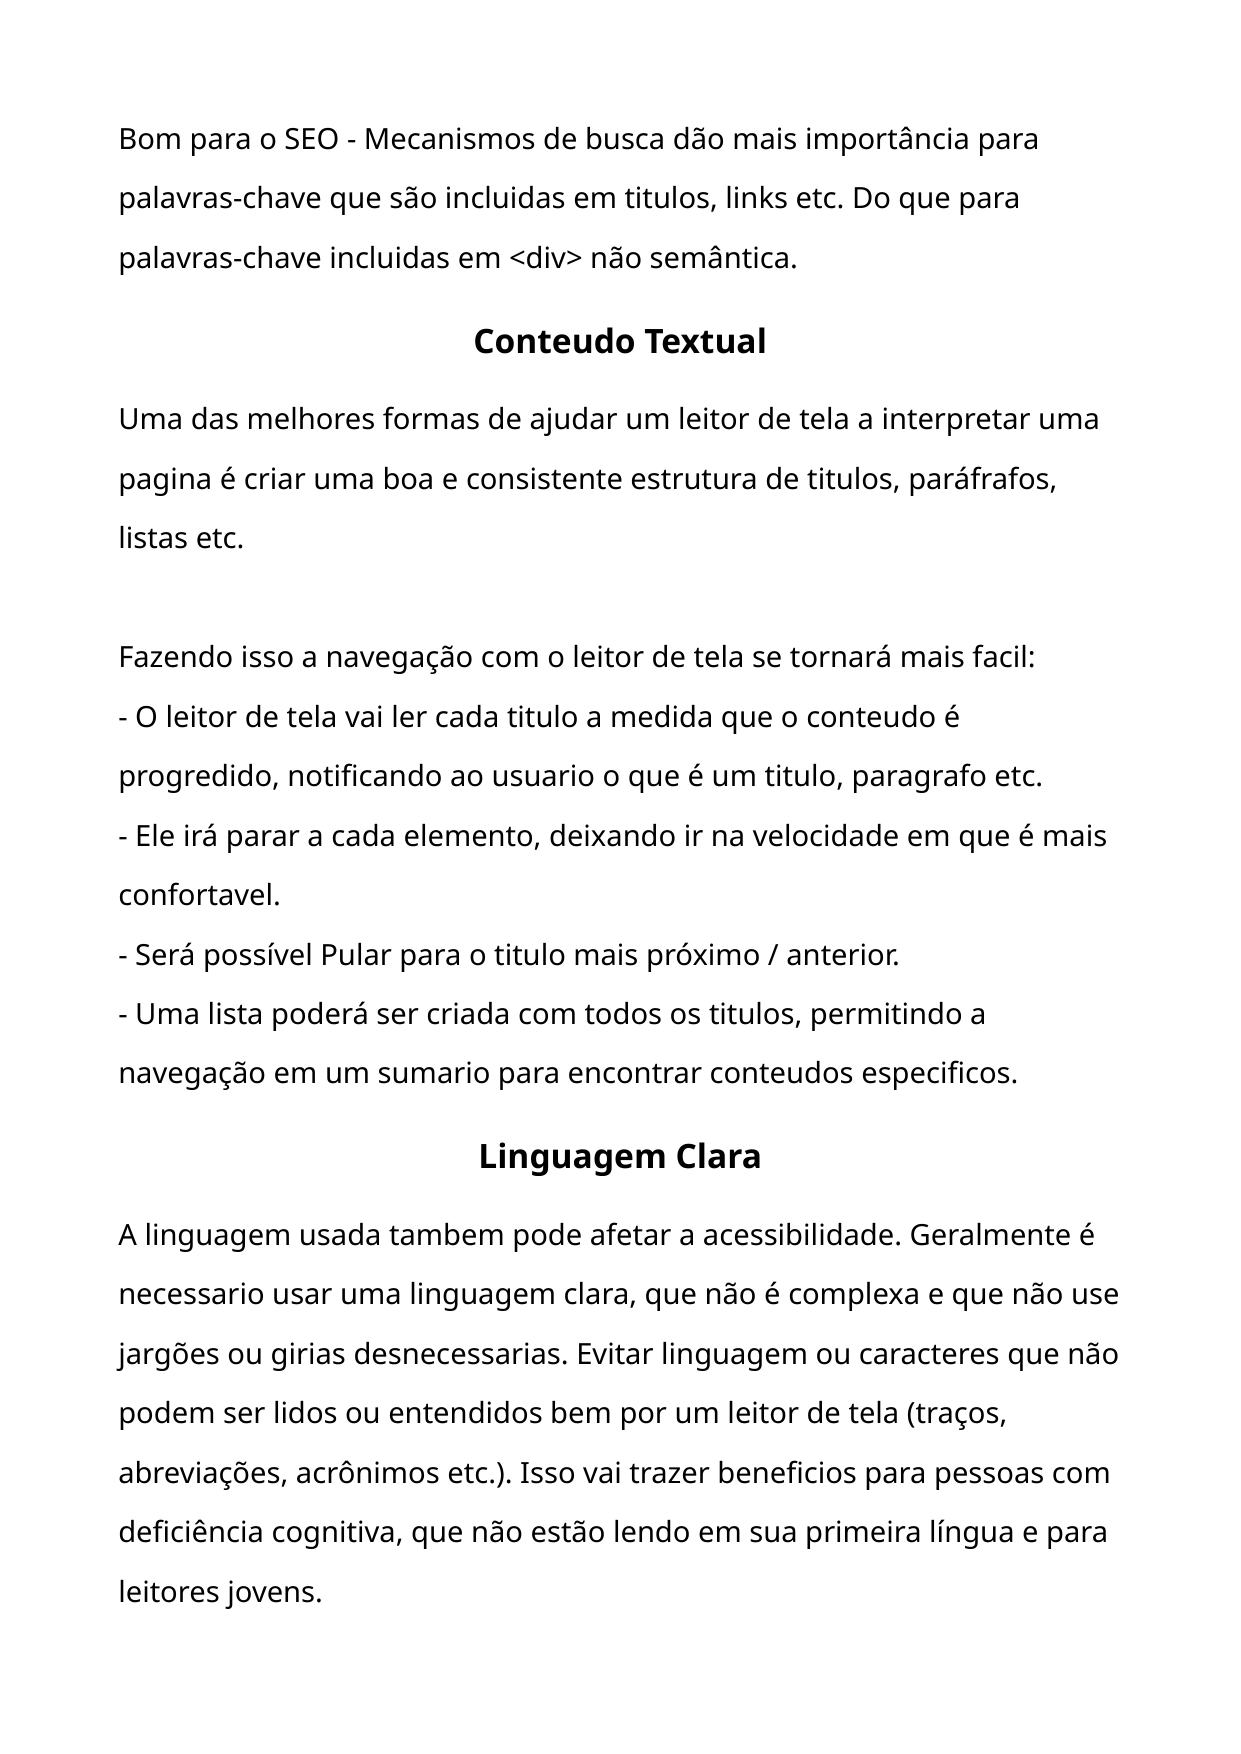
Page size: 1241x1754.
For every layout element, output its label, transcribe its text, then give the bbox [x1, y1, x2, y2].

text - Ele irá parar a cada elemento, deixando ir na velocidade em que é mais confortavel. [118, 815, 1122, 914]
text - Será possível Pular para o titulo mais próximo / anterior. [118, 934, 1122, 973]
subtitle Linguagem Clara [118, 1133, 1122, 1179]
text Fazendo isso a navegação com o leitor de tela se tornará mais facil: [118, 636, 1122, 676]
text Uma das melhores formas de ajudar um leitor de tela a interpretar uma pagina é criar uma boa e consistente estrutura de titulos, paráfrafos, listas etc. [118, 398, 1122, 557]
text - O leitor de tela vai ler cada titulo a medida que o conteudo é progredido, notificando ao usuario o que é um titulo, paragrafo etc. [118, 696, 1122, 795]
text - Uma lista poderá ser criada com todos os titulos, permitindo a navegação em um sumario para encontrar conteudos especificos. [118, 993, 1122, 1092]
subtitle Conteudo Textual [118, 317, 1122, 363]
text Bom para o SEO - Mecanismos de busca dão mais importância para palavras-chave que são incluidas em titulos, links etc. Do que para palavras-chave incluidas em <div> não semântica. [118, 118, 1122, 277]
text A linguagem usada tambem pode afetar a acessibilidade. Geralmente é necessario usar uma linguagem clara, que não é complexa e que não use jargões ou girias desnecessarias. Evitar linguagem ou caracteres que não podem ser lidos ou entendidos bem por um leitor de tela (traços, abreviações, acrônimos etc.). Isso vai trazer beneficios para pessoas com deficiência cognitiva, que não estão lendo em sua primeira língua e para leitores jovens. [118, 1214, 1122, 1611]
